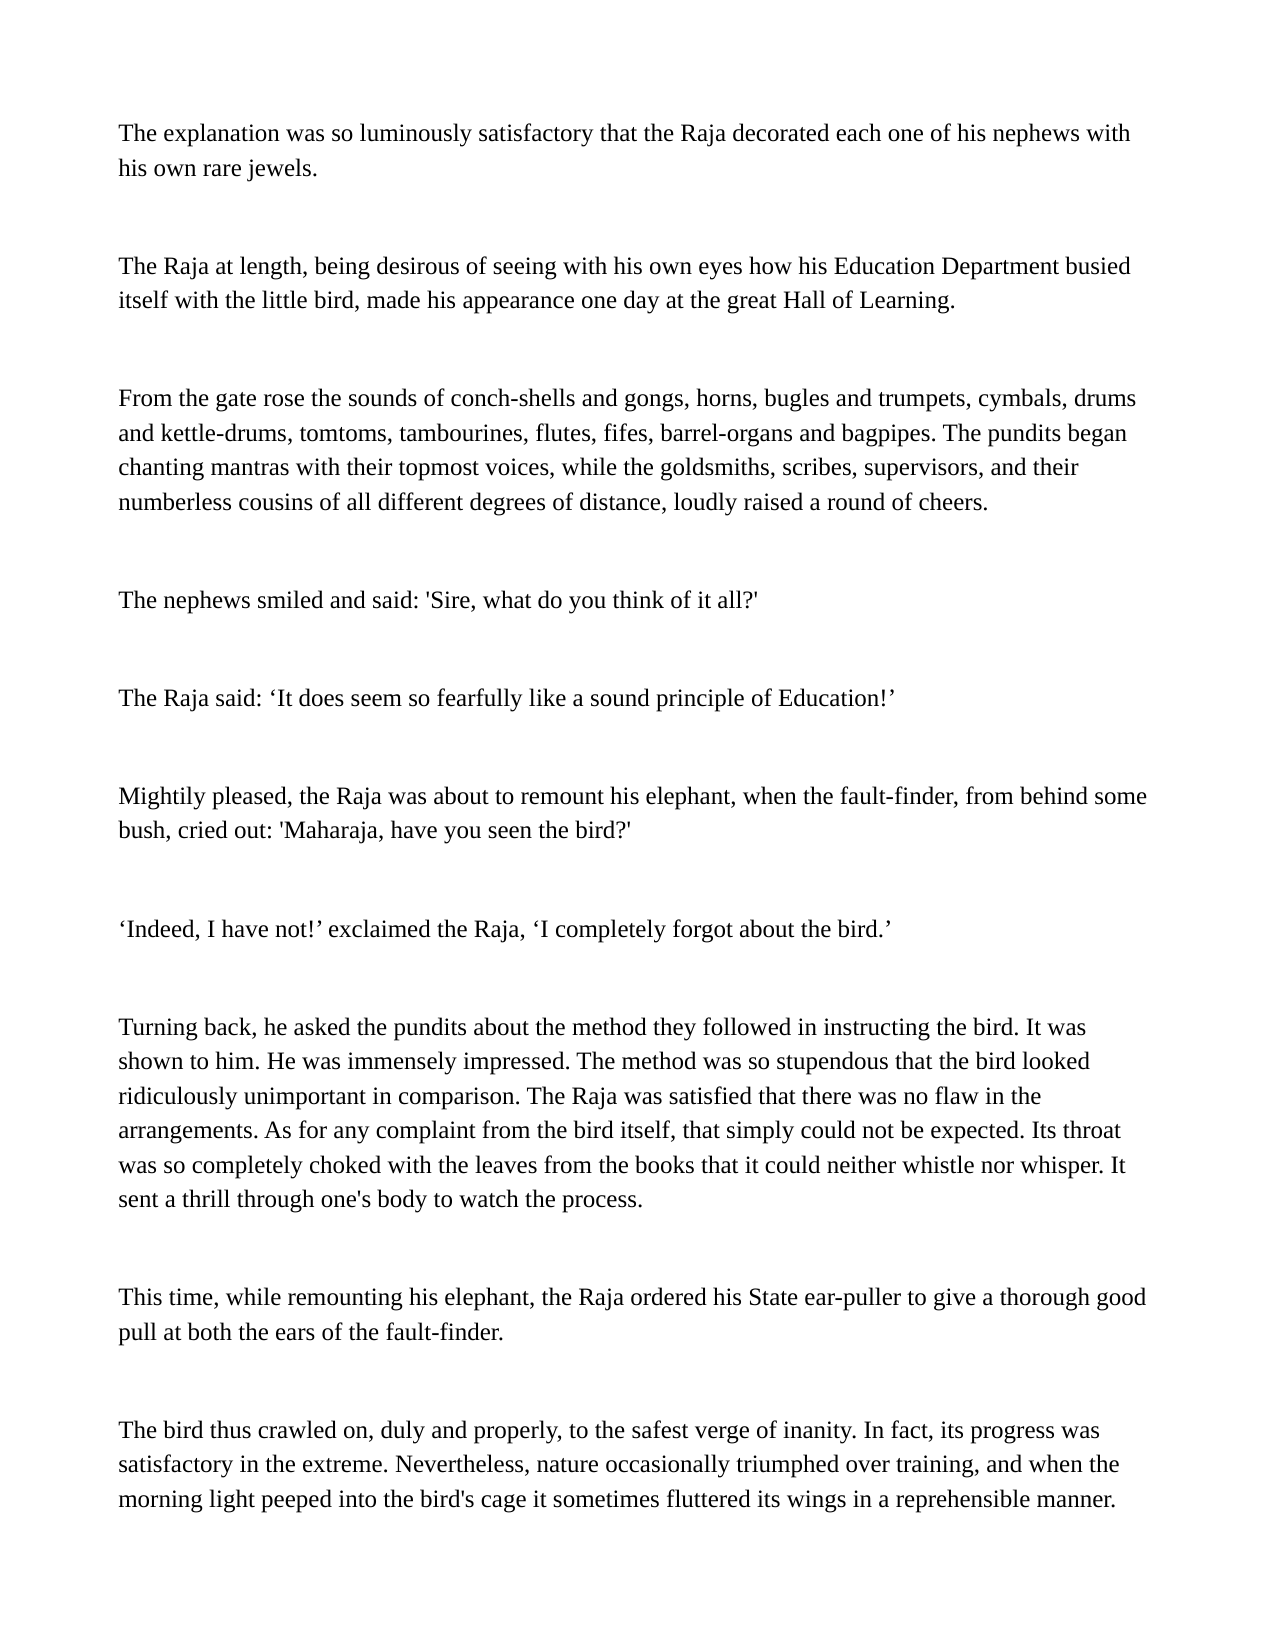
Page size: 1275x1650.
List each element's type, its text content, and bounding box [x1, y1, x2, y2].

text This time, while remounting his elephant, the Raja ordered his State ear-puller to give a thorough good pull at both the ears of the fault-finder. [118, 1282, 1157, 1346]
text The nephews smiled and said: 'Sire, what do you think of it all?' [118, 585, 1157, 614]
text Mightily pleased, the Raja was about to remount his elephant, when the fault-finder, from behind some bush, cried out: 'Maharaja, have you seen the bird?' [118, 781, 1157, 844]
text The Raja said: ‘It does seem so fearfully like a sound principle of Education!’ [118, 683, 1157, 712]
text The explanation was so luminously satisfactory that the Raja decorated each one of his nephews with his own rare jewels. [118, 118, 1157, 181]
text Turning back, he asked the pundits about the method they followed in instructing the bird. It was shown to him. He was immensely impressed. The method was so stupendous that the bird looked ridiculously unimportant in comparison. The Raja was satisfied that there was no flaw in the arrangements. As for any complaint from the bird itself, that simply could not be expected. Its throat was so completely choked with the leaves from the books that it could neither whistle nor whisper. It sent a thrill through one's body to watch the process. [118, 1012, 1157, 1213]
text From the gate rose the sounds of conch-shells and gongs, horns, bugles and trumpets, cymbals, drums and kettle-drums, tomtoms, tambourines, flutes, fifes, barrel-organs and bagpipes. The pundits began chanting mantras with their topmost voices, while the goldsmiths, scribes, supervisors, and their numberless cousins of all different degrees of distance, loudly raised a round of cheers. [118, 383, 1157, 516]
text The bird thus crawled on, duly and properly, to the safest verge of inanity. In fact, its progress was satisfactory in the extreme. Nevertheless, nature occasionally triumphed over training, and when the morning light peeped into the bird's cage it sometimes fluttered its wings in a reprehensible manner. [118, 1415, 1157, 1513]
text The Raja at length, being desirous of seeing with his own eyes how his Education Department busied itself with the little bird, made his appearance one day at the great Hall of Learning. [118, 251, 1157, 314]
text ‘Indeed, I have not!’ exclaimed the Raja, ‘I completely forgot about the bird.’ [118, 914, 1157, 942]
